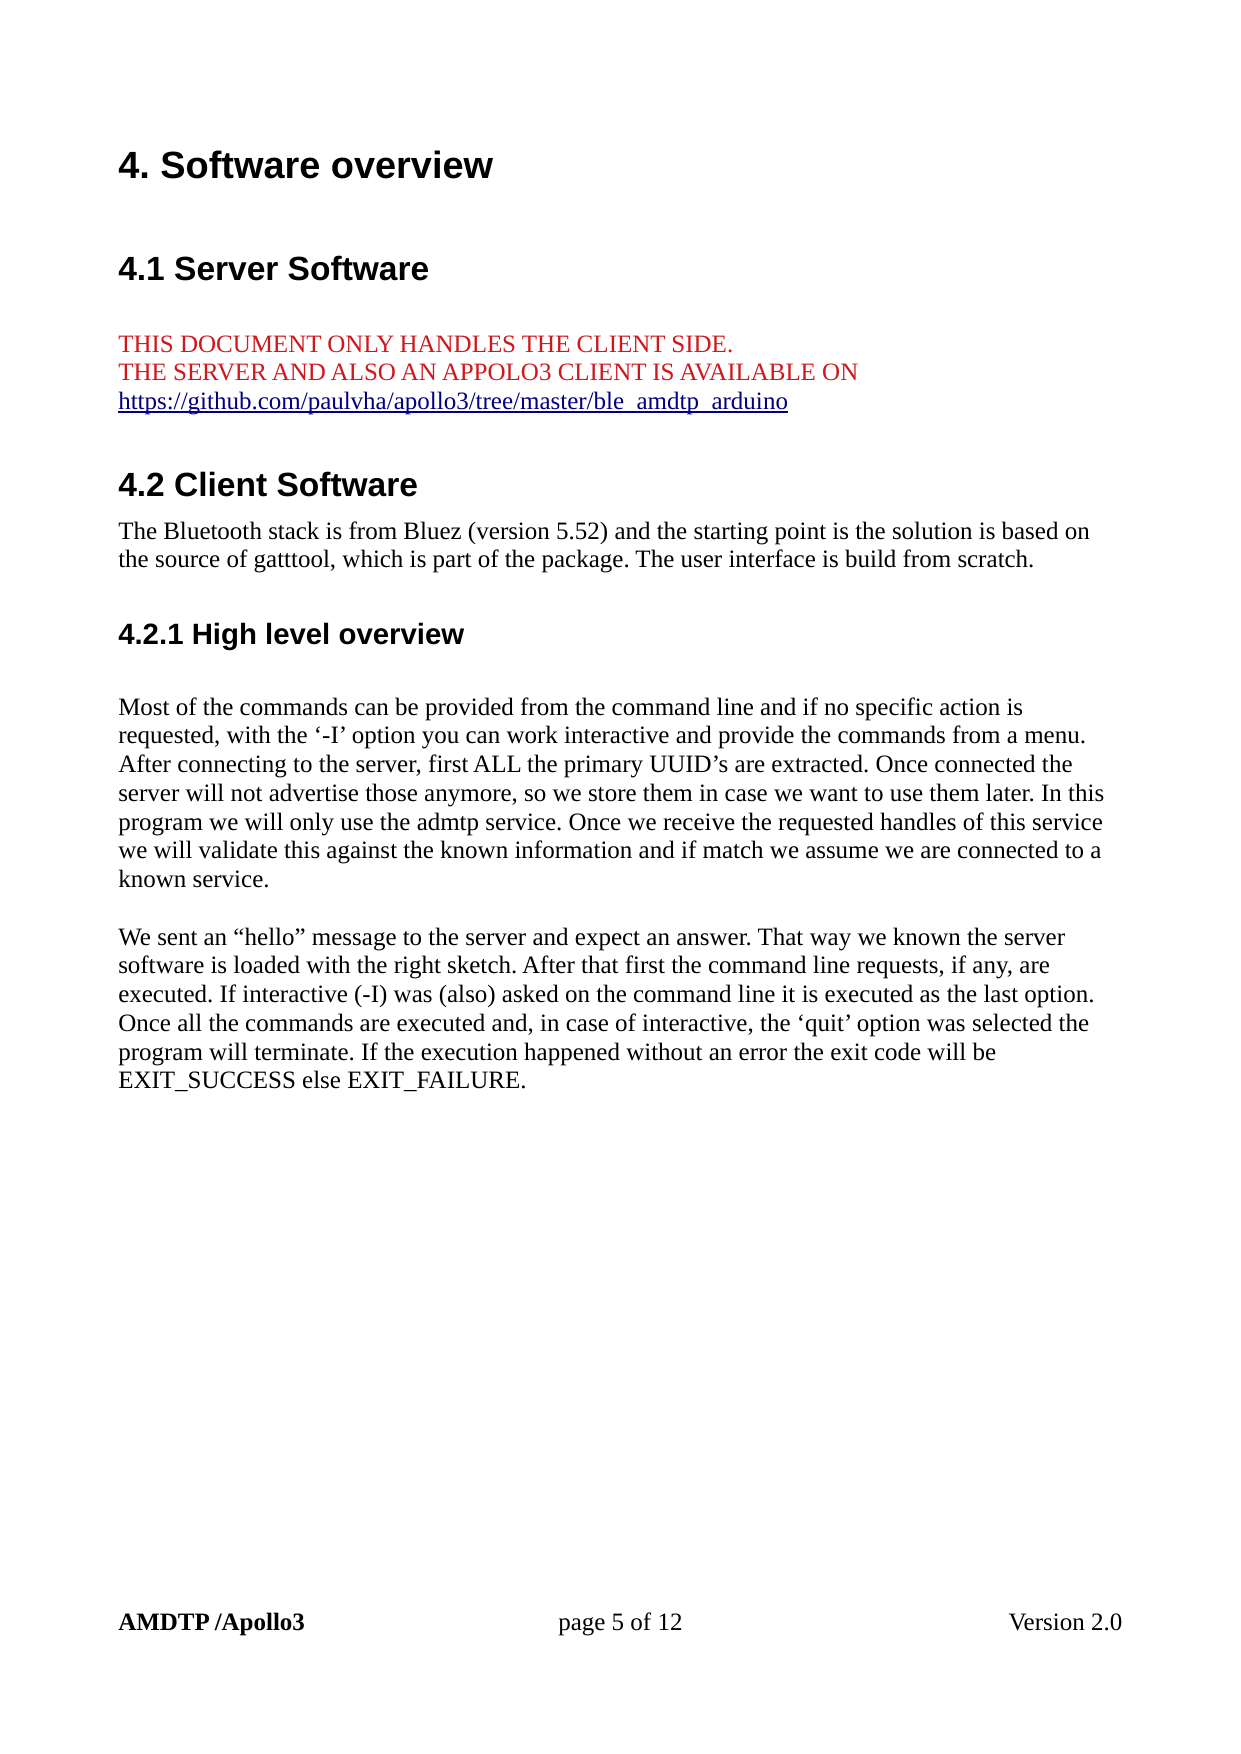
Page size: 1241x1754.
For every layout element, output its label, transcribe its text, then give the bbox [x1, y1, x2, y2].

text THE SERVER AND ALSO AN APPOLO3 CLIENT IS AVAILABLE ON https://github.com/paulvha/apollo3/tree/master/ble_amdtp_arduino [118, 357, 1122, 415]
subtitle 4.2.1 High level overview [118, 617, 1122, 650]
text After connecting to the server, first ALL the primary UUID’s are extracted. Once connected the server will not advertise those anymore, so we store them in case we want to use them later. In this program we will only use the admtp service. Once we receive the requested handles of this service we will validate this against the known information and if match we assume we are connected to a known service. [118, 749, 1122, 893]
subtitle 4.1 Server Software [118, 249, 1122, 287]
text THIS DOCUMENT ONLY HANDLES THE CLIENT SIDE. [118, 329, 1122, 357]
subtitle 4.2 Client Software [118, 464, 1122, 503]
text Most of the commands can be provided from the command line and if no specific action is requested, with the ‘-I’ option you can work interactive and provide the commands from a menu. [118, 692, 1122, 749]
text The Bluetooth stack is from Bluez (version 5.52) and the starting point is the solution is based on the source of gatttool, which is part of the package. The user interface is build from scratch. [118, 516, 1122, 573]
text We sent an “hello” message to the server and expect an answer. That way we known the server software is loaded with the right sketch. After that first the command line requests, if any, are executed. If interactive (-I) was (also) asked on the command line it is executed as the last option. Once all the commands are executed and, in case of interactive, the ‘quit’ option was selected the program will terminate. If the execution happened without an error the exit code will be EXIT_SUCCESS else EXIT_FAILURE. [118, 922, 1122, 1094]
subtitle 4. Software overview [118, 143, 1122, 187]
